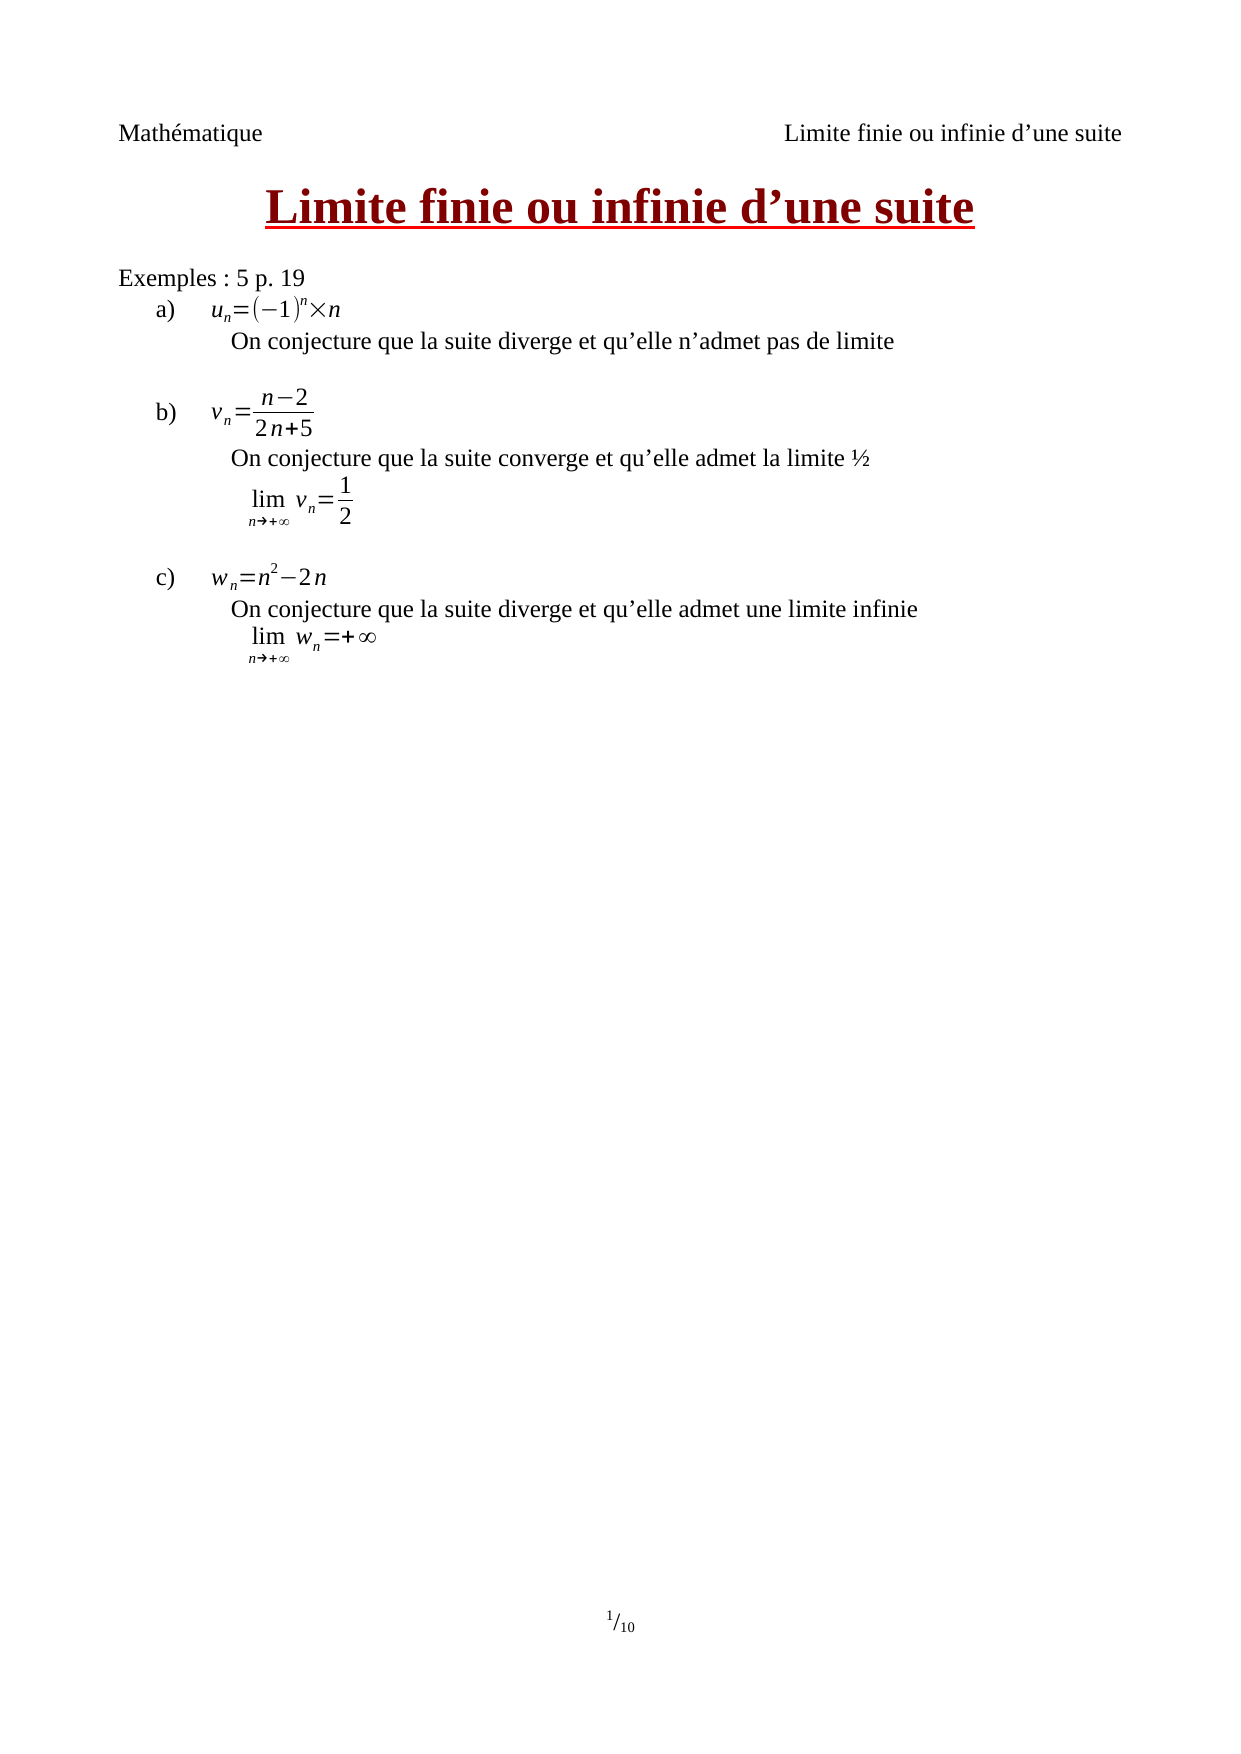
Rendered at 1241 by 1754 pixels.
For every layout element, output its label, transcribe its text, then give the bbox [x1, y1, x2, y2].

text Limite finie ou infinie d’une suite [118, 176, 1122, 234]
text Exemples : 5 p. 19 [118, 263, 1122, 291]
list On conjecture que la suite diverge et qu’elle n’admet pas de limite [193, 326, 1122, 355]
list On conjecture que la suite diverge et qu’elle admet une limite infinie [193, 594, 1122, 623]
list On conjecture que la suite converge et qu’elle admet la limite ½ [193, 443, 1122, 471]
